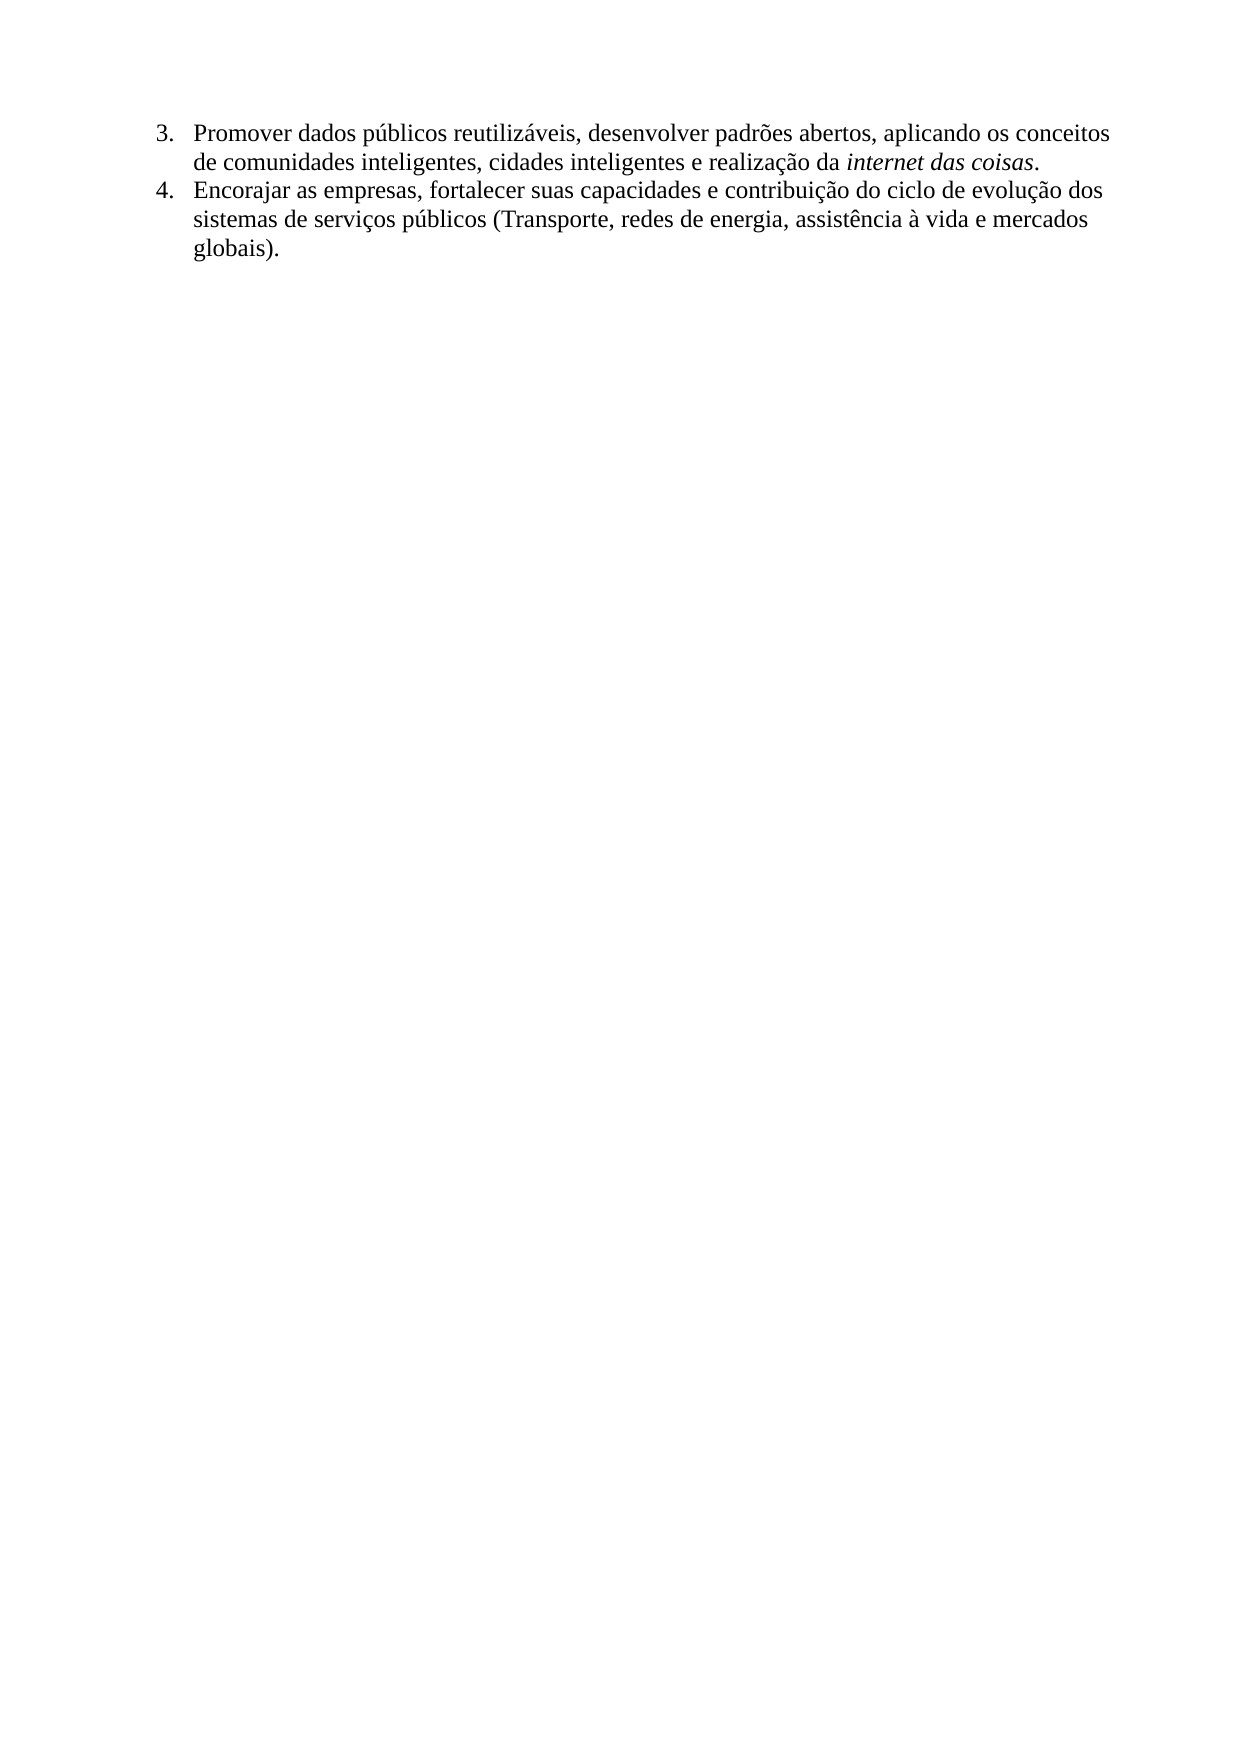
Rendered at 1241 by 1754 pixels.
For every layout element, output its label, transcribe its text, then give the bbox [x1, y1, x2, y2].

list Promover dados públicos reutilizáveis, desenvolver padrões abertos, aplicando os conceitos de comunidades inteligentes, cidades inteligentes e realização da internet das coisas. [156, 118, 1122, 176]
list Encorajar as empresas, fortalecer suas capacidades e contribuição do ciclo de evolução dos sistemas de serviços públicos (Transporte, redes de energia, assistência à vida e mercados globais). [156, 176, 1122, 262]
